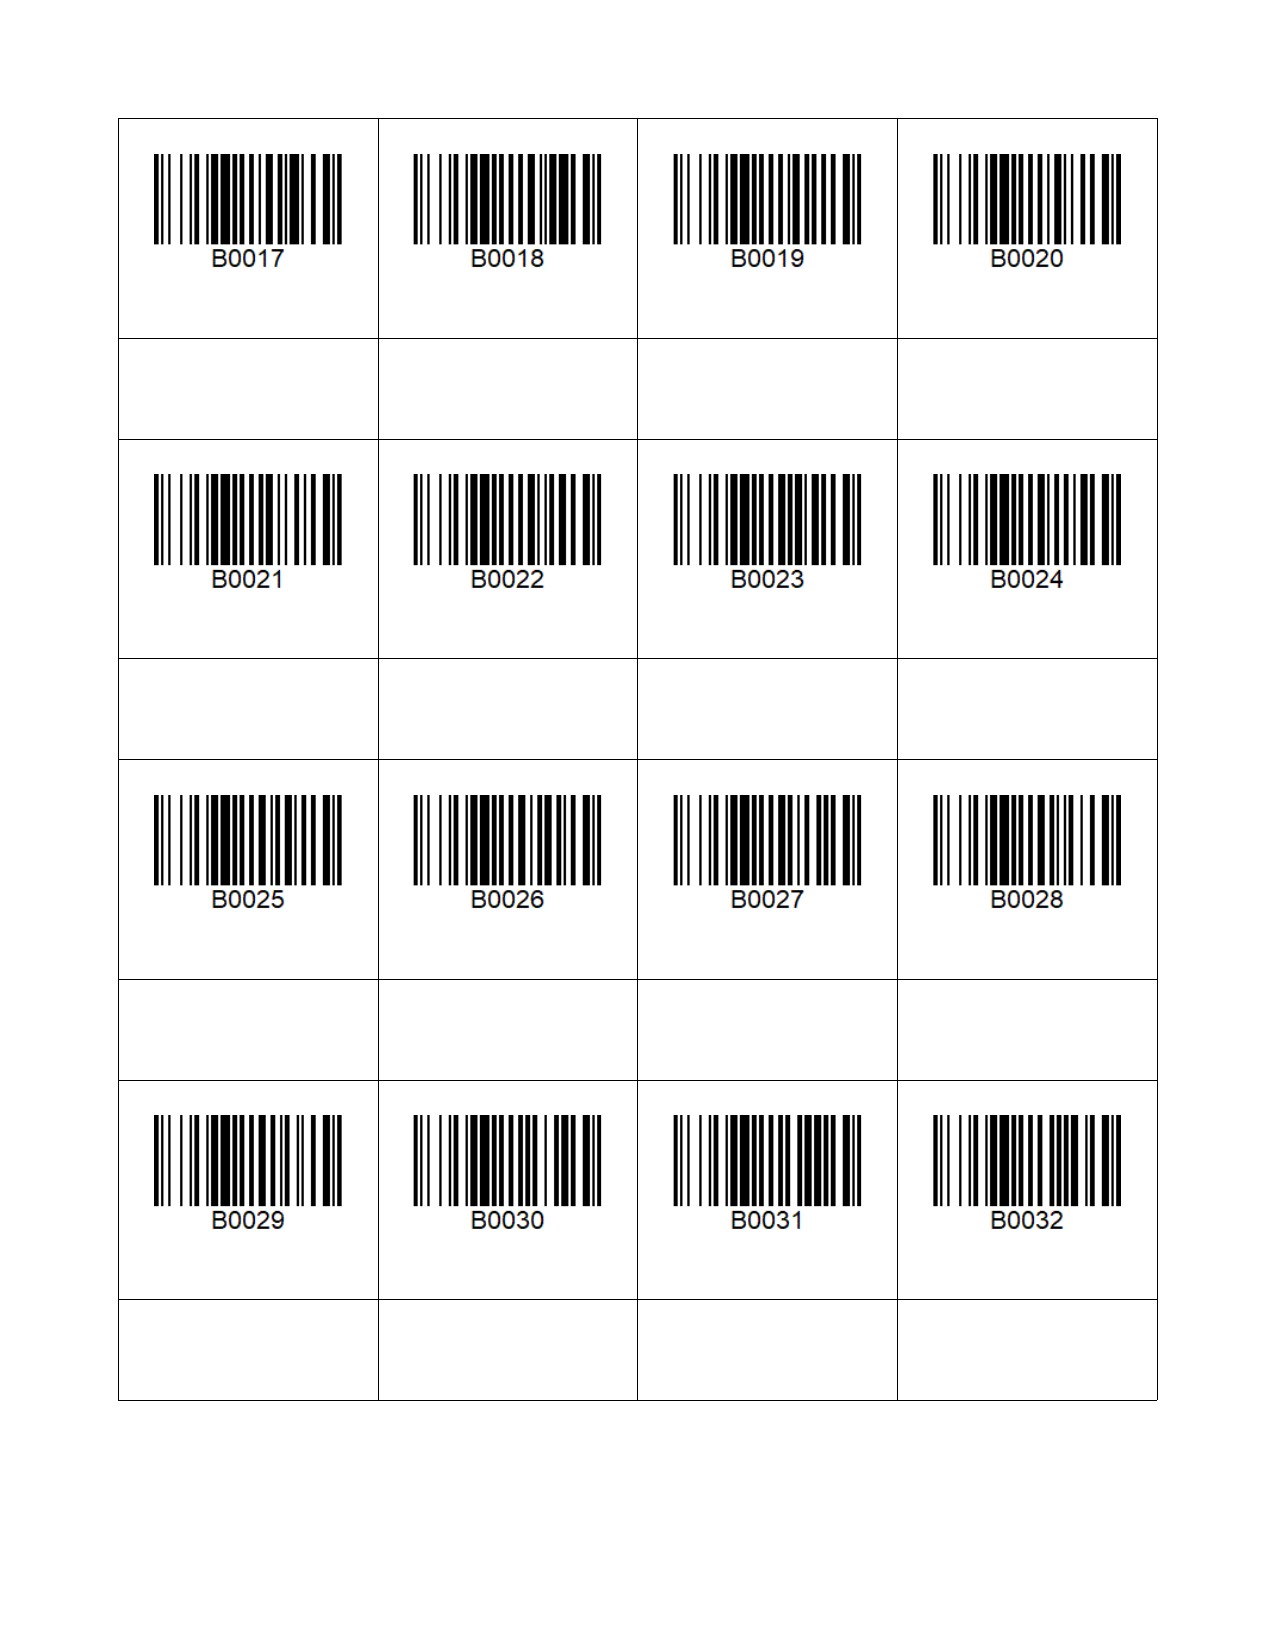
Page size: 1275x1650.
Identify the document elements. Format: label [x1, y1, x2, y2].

table_cell [379, 980, 637, 1080]
table_cell [638, 1300, 897, 1400]
table_cell [379, 339, 637, 439]
table_cell [119, 980, 378, 1080]
table_cell [379, 1081, 637, 1299]
table_cell [379, 1300, 637, 1400]
table_cell [119, 760, 378, 979]
picture [933, 474, 1121, 594]
picture [673, 795, 862, 914]
table_cell [898, 760, 1157, 979]
table_cell [898, 659, 1157, 759]
table_cell [638, 980, 897, 1080]
table_header [119, 119, 378, 338]
picture [933, 795, 1121, 914]
table_cell [638, 339, 897, 439]
table_cell [898, 1300, 1157, 1400]
picture [154, 1115, 342, 1235]
picture [933, 154, 1121, 273]
table_cell [638, 659, 897, 759]
table_header [379, 119, 637, 338]
table_header [898, 119, 1157, 338]
picture [673, 154, 862, 273]
table_cell [898, 980, 1157, 1080]
picture [933, 1115, 1121, 1235]
picture [673, 1115, 862, 1235]
table_cell [119, 1081, 378, 1299]
table_header [638, 119, 897, 338]
picture [673, 474, 862, 594]
picture [413, 795, 602, 914]
table_cell [638, 760, 897, 979]
table_cell [119, 659, 378, 759]
table_cell [898, 339, 1157, 439]
table_cell [379, 659, 637, 759]
picture [154, 795, 342, 914]
table_cell [638, 1081, 897, 1299]
table_cell [898, 1081, 1157, 1299]
table_cell [379, 760, 637, 979]
table_cell [638, 440, 897, 658]
picture [413, 474, 602, 594]
table_cell [898, 440, 1157, 658]
picture [413, 1115, 602, 1235]
picture [413, 154, 602, 273]
table_cell [379, 440, 637, 658]
picture [154, 474, 342, 594]
table_cell [119, 1300, 378, 1400]
table_cell [119, 440, 378, 658]
table_cell [119, 339, 378, 439]
picture [154, 154, 342, 273]
